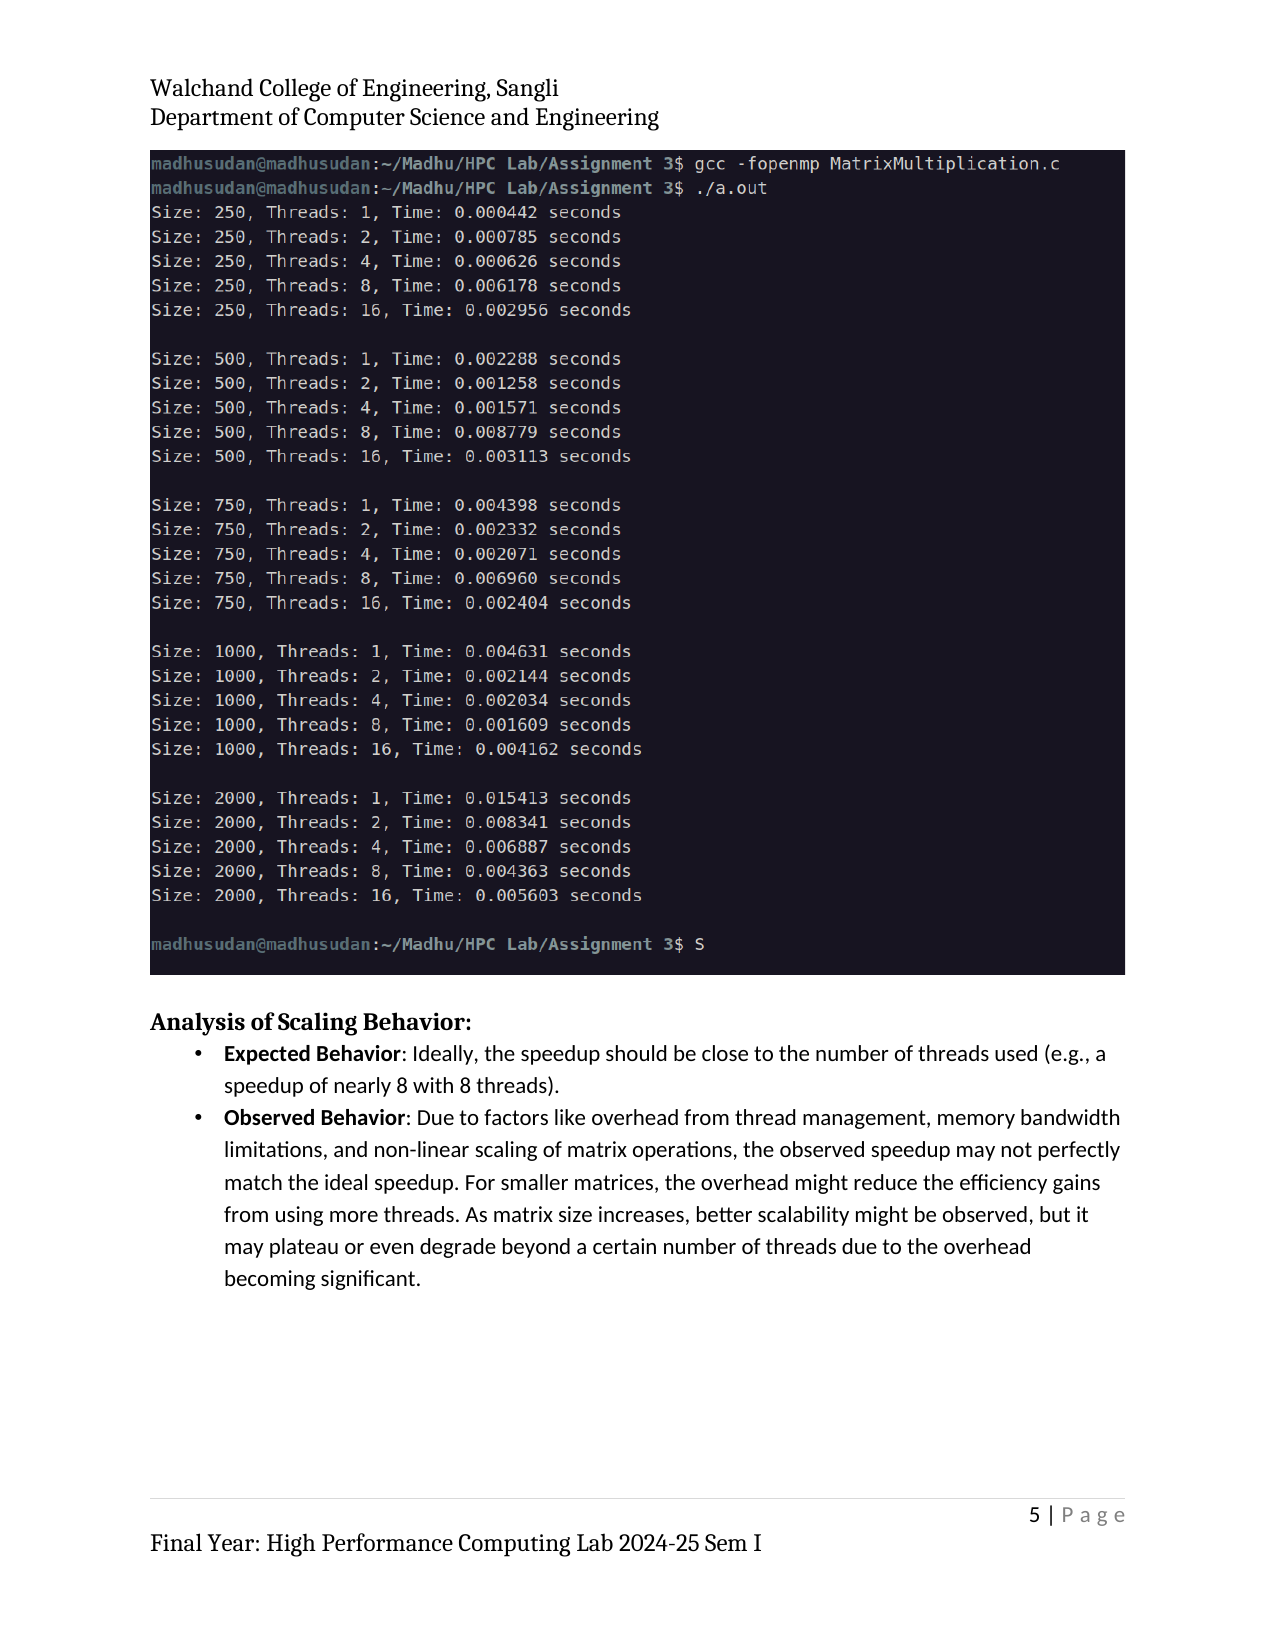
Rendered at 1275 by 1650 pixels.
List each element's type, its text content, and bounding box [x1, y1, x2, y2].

subtitle Analysis of Scaling Behavior: [150, 1008, 1125, 1037]
list Observed Behavior: Due to factors like overhead from thread management, memory bandwidth limitations, and non-linear scaling of matrix operations, the observed speedup may not perfectly match the ideal speedup. For smaller matrices, the overhead might reduce the efficiency gains from using more threads. As matrix size increases, better scalability might be observed, but it may plateau or even degrade beyond a certain number of threads due to the overhead becoming significant. [194, 1103, 1125, 1292]
list Expected Behavior: Ideally, the speedup should be close to the number of threads used (e.g., a speedup of nearly 8 with 8 threads). [194, 1039, 1125, 1099]
picture [150, 150, 1125, 975]
